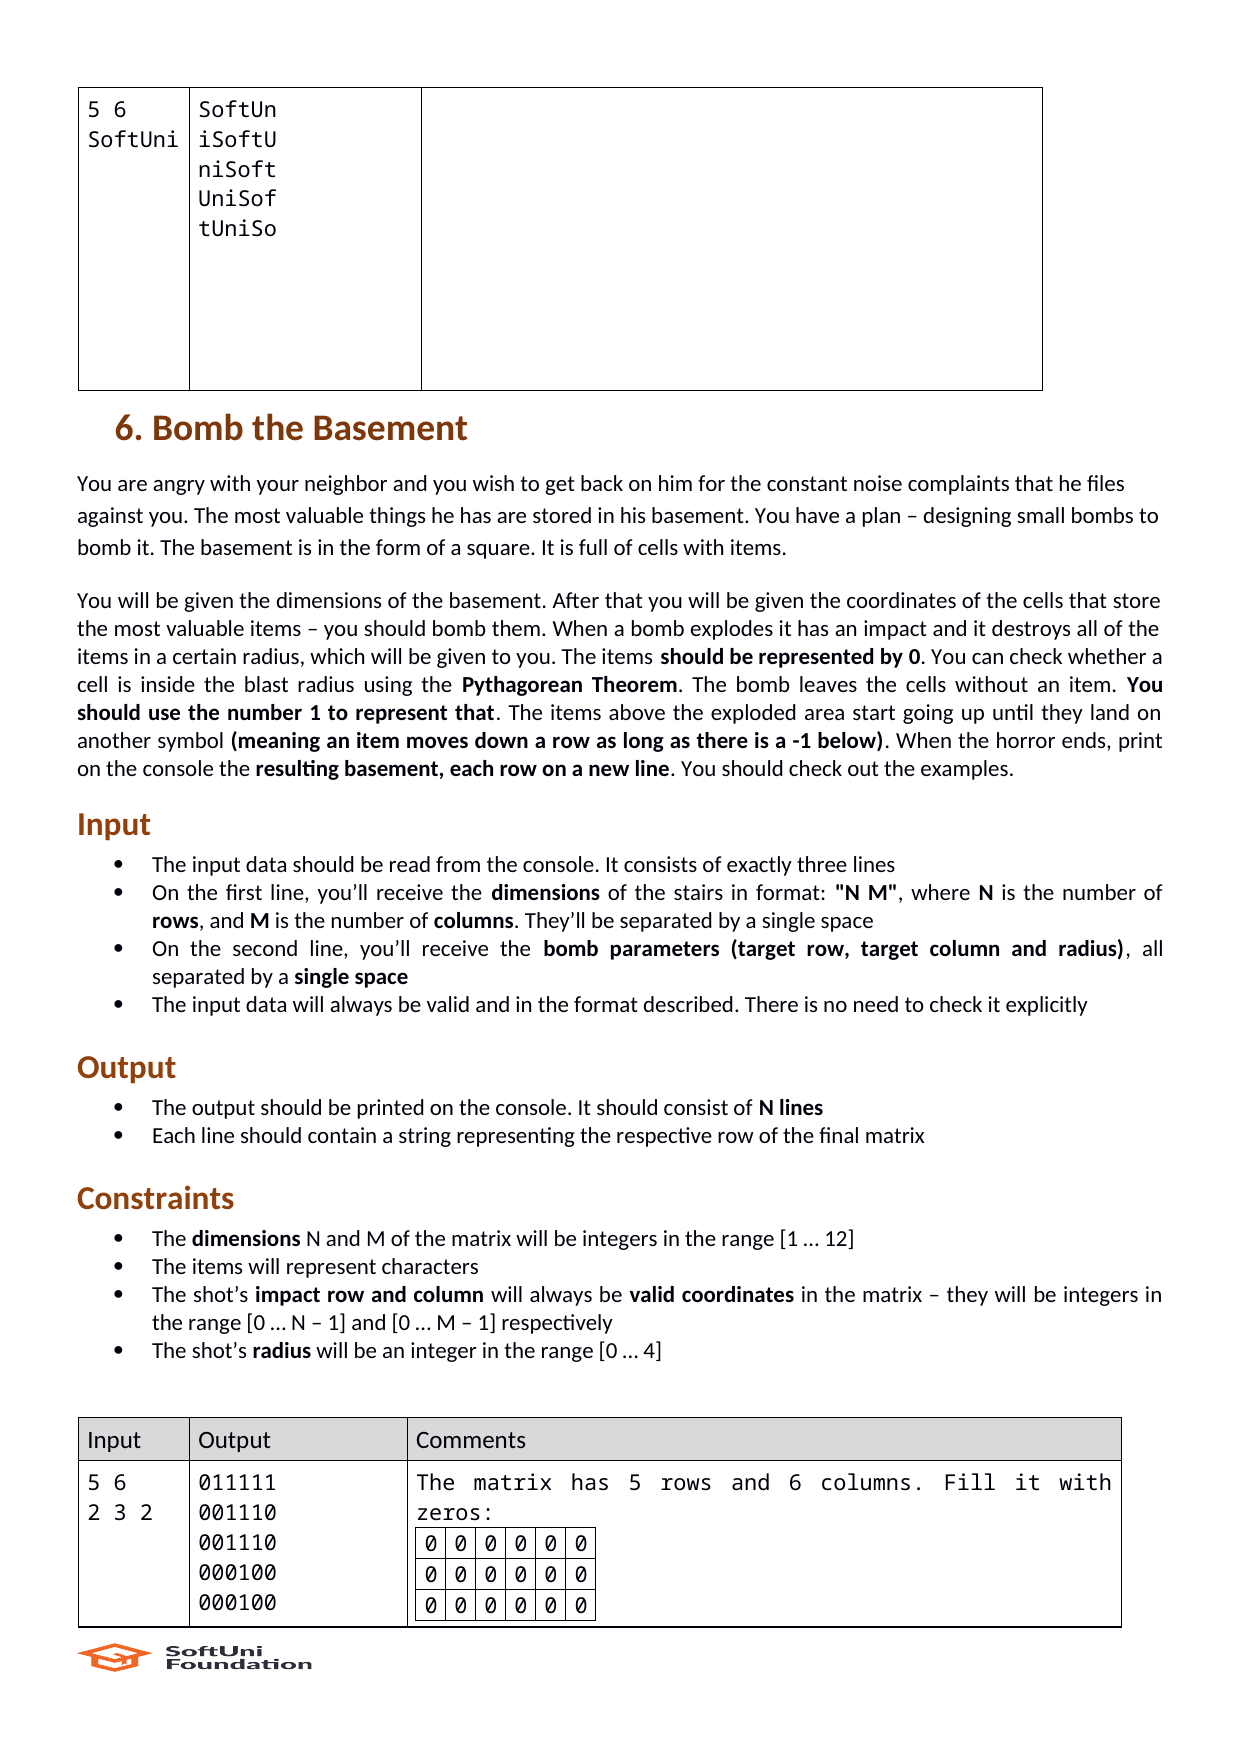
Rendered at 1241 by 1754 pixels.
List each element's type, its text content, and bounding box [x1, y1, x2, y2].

table_header 0 [536, 1528, 565, 1558]
list The input data should be read from the console. It consists of exactly three lines [114, 850, 1163, 878]
table_cell 0 [476, 1590, 505, 1619]
table_cell 0 [506, 1590, 535, 1619]
table_cell 0 [536, 1590, 565, 1619]
subtitle Output [77, 1046, 1163, 1087]
subtitle Bomb the Basement [114, 404, 1163, 449]
table_cell 0 [566, 1590, 595, 1619]
table_header Output [190, 1418, 407, 1460]
table_cell 0 [416, 1559, 445, 1589]
table_cell 5 6 SoftUni [79, 88, 189, 390]
table_cell [422, 88, 1042, 390]
list The input data will always be valid and in the format described. There is no need to check it explicitly [114, 990, 1163, 1018]
table_header 0 [476, 1528, 505, 1558]
table_cell 0 [506, 1559, 535, 1589]
table_cell 0 [476, 1559, 505, 1589]
text You will be given the dimensions of the basement. After that you will be given the coordinates of the cells that store the most valuable items – you should bomb them. When a bomb explodes it has an impact and it destroys all of the items in a certain radius, which will be given to you. The items should be represented by 0. You can check whether a cell is inside the blast radius using the Pythagorean Theorem. The bomb leaves the cells without an item. You should use the number 1 to represent that. The items above the exploded area start going up until they land on another symbol (meaning an item moves down a row as long as there is a -1 below). When the horror ends, print on the console the resulting basement, each row on a new line. You should check out the examples. [77, 586, 1163, 782]
subtitle Input [77, 803, 1163, 844]
table_header 0 [446, 1528, 475, 1558]
list The shot’s impact row and column will always be valid coordinates in the matrix – they will be integers in the range [0 … N – 1] and [0 … M – 1] respectively [114, 1280, 1163, 1336]
picture [76, 1643, 312, 1672]
table_cell 011111 001110 001110 000100 000100 [190, 1461, 407, 1626]
table_header Input [79, 1418, 189, 1460]
subtitle Constraints [77, 1177, 1163, 1218]
list Each line should contain a string representing the respective row of the final matrix [114, 1121, 1163, 1149]
table_cell 0 [446, 1559, 475, 1589]
table_header Comments [408, 1418, 1121, 1460]
table_header 0 [566, 1528, 595, 1558]
table_cell 0 [416, 1590, 445, 1619]
table_header 0 [416, 1528, 445, 1558]
list The output should be printed on the console. It should consist of N lines [114, 1093, 1163, 1121]
table_cell The matrix has 5 rows and 6 columns. Fill it with zeros: [408, 1461, 1121, 1626]
list On the second line, you’ll receive the bomb parameters (target row, target column and radius), all separated by a single space [114, 934, 1163, 990]
list The dimensions N and M of the matrix will be integers in the range [1 … 12] [114, 1224, 1163, 1252]
table_cell 5 6 2 3 2 [79, 1461, 189, 1626]
text You are angry with your neighbor and you wish to get back on him for the constant noise complaints that he files against you. The most valuable things he has are stored in his basement. You have a plan – designing small bombs to bomb it. The basement is in the form of a square. It is full of cells with items. [77, 469, 1163, 561]
table_header 0 [506, 1528, 535, 1558]
table_cell SoftUn iSoftU niSoft UniSof tUniSo [190, 88, 421, 390]
table_cell 0 [566, 1559, 595, 1589]
table_cell 0 [446, 1590, 475, 1619]
table_cell 0 [536, 1559, 565, 1589]
list On the first line, you’ll receive the dimensions of the stairs in format: "N M", where N is the number of rows, and M is the number of columns. They’ll be separated by a single space [114, 878, 1163, 934]
list The shot’s radius will be an integer in the range [0 … 4] [114, 1336, 1163, 1364]
list The items will represent characters [114, 1252, 1163, 1280]
